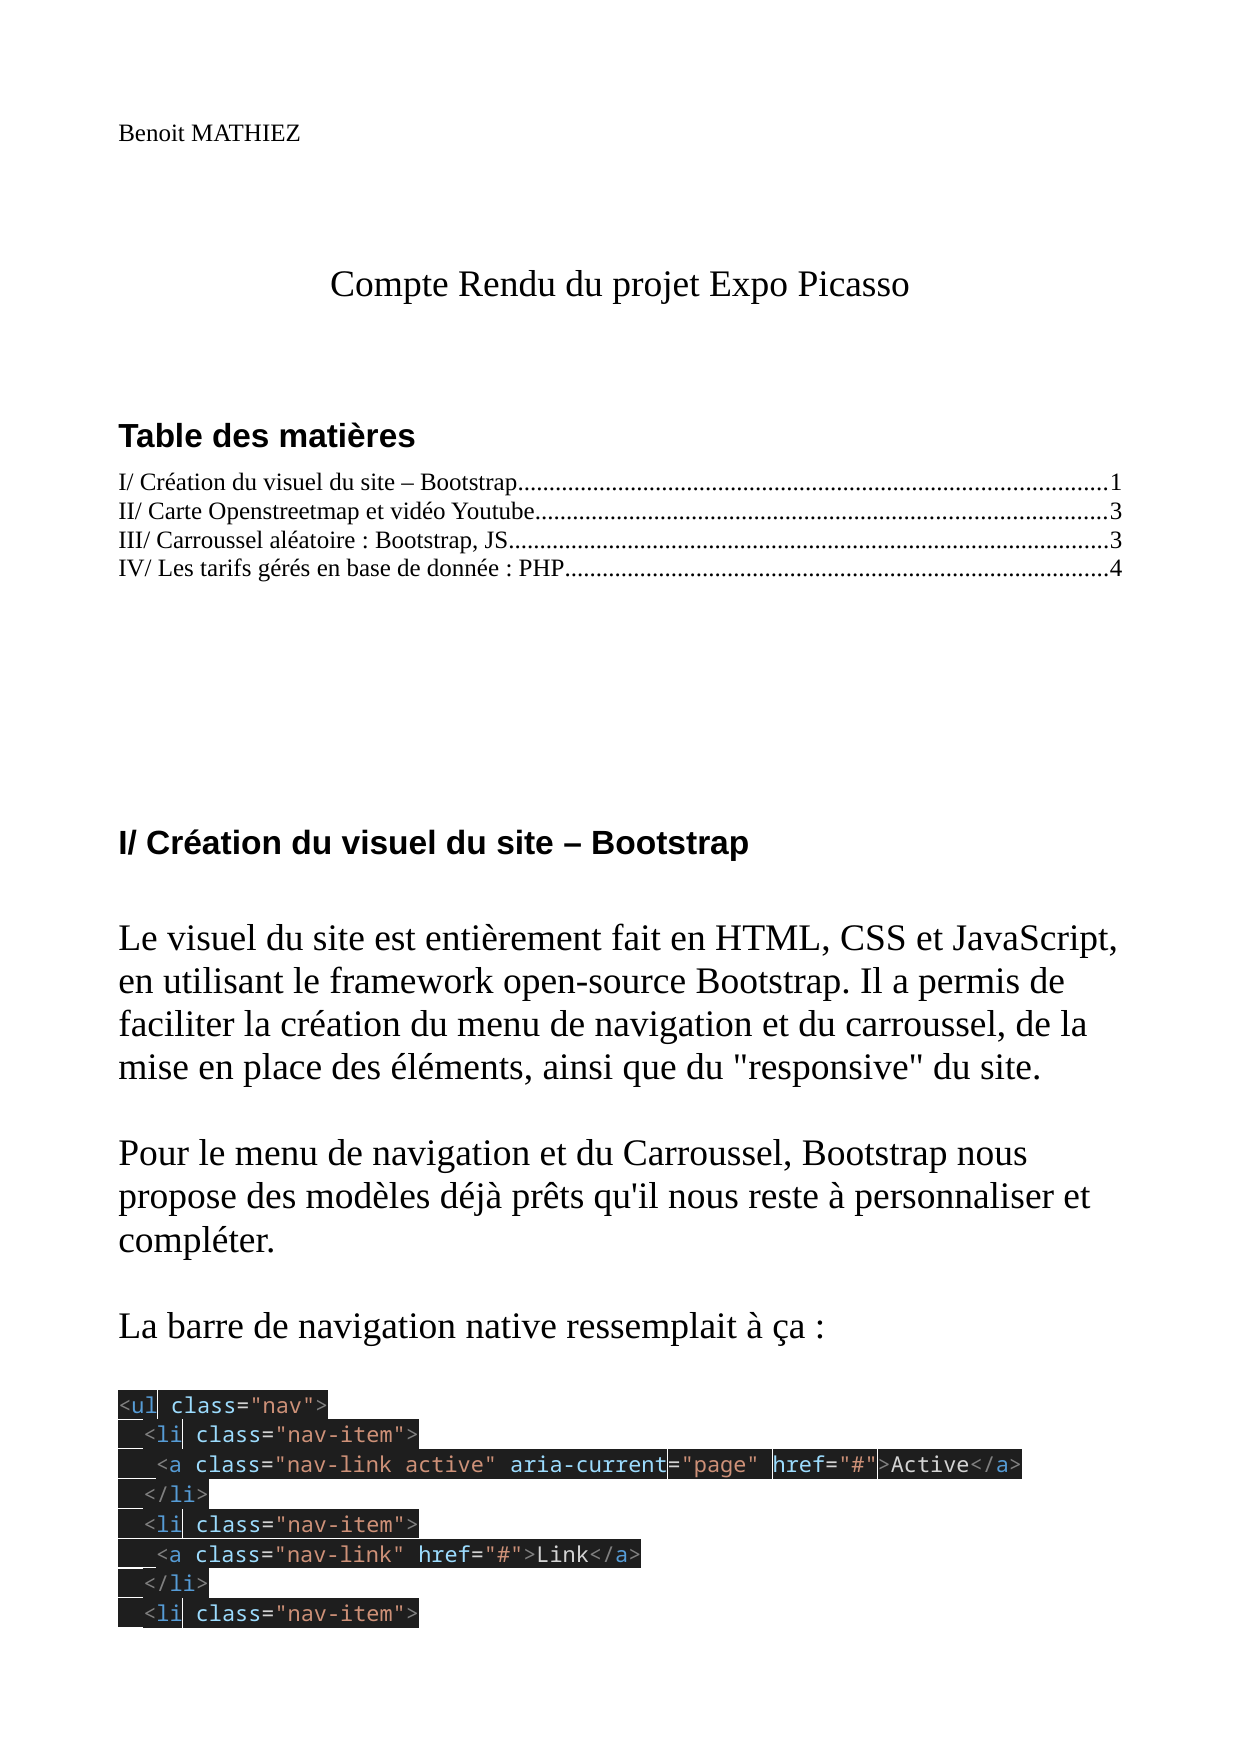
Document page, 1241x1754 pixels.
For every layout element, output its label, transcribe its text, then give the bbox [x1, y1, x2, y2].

text IV/ Les tarifs gérés en base de donnée : PHP 4 [118, 553, 1122, 582]
text <li class="nav-item"> [118, 1509, 1122, 1538]
text II/ Carte Openstreetmap et vidéo Youtube 3 [118, 496, 1122, 525]
text <li class="nav-item"> [118, 1419, 1122, 1449]
text Benoit MATHIEZ [118, 118, 1122, 147]
text <a class="nav-link active" aria-current="page" href="#">Active</a> [118, 1449, 1122, 1479]
text </li> [118, 1568, 1122, 1598]
text <a class="nav-link" href="#">Link</a> [118, 1538, 1122, 1568]
text Le visuel du site est entièrement fait en HTML, CSS et JavaScript, en utilisant le framework open-source Bootstrap. Il a permis de faciliter la création du menu de navigation et du carroussel, de la mise en place des éléments, ainsi que du "responsive" du site. [118, 915, 1122, 1088]
text <ul class="nav"> [118, 1389, 1122, 1419]
text </li> [118, 1479, 1122, 1509]
text Pour le menu de navigation et du Carroussel, Bootstrap nous propose des modèles déjà prêts qu'il nous reste à personnaliser et compléter. [118, 1131, 1122, 1260]
text I/ Création du visuel du site – Bootstrap 1 [118, 467, 1122, 496]
subtitle I/ Création du visuel du site – Bootstrap [118, 823, 1122, 861]
text <li class="nav-item"> [118, 1598, 1122, 1628]
text III/ Carroussel aléatoire : Bootstrap, JS 3 [118, 525, 1122, 553]
text La barre de navigation native ressemplait à ça : [118, 1303, 1122, 1346]
subtitle Table des matières [118, 416, 1122, 455]
text Compte Rendu du projet Expo Picasso [118, 262, 1122, 305]
